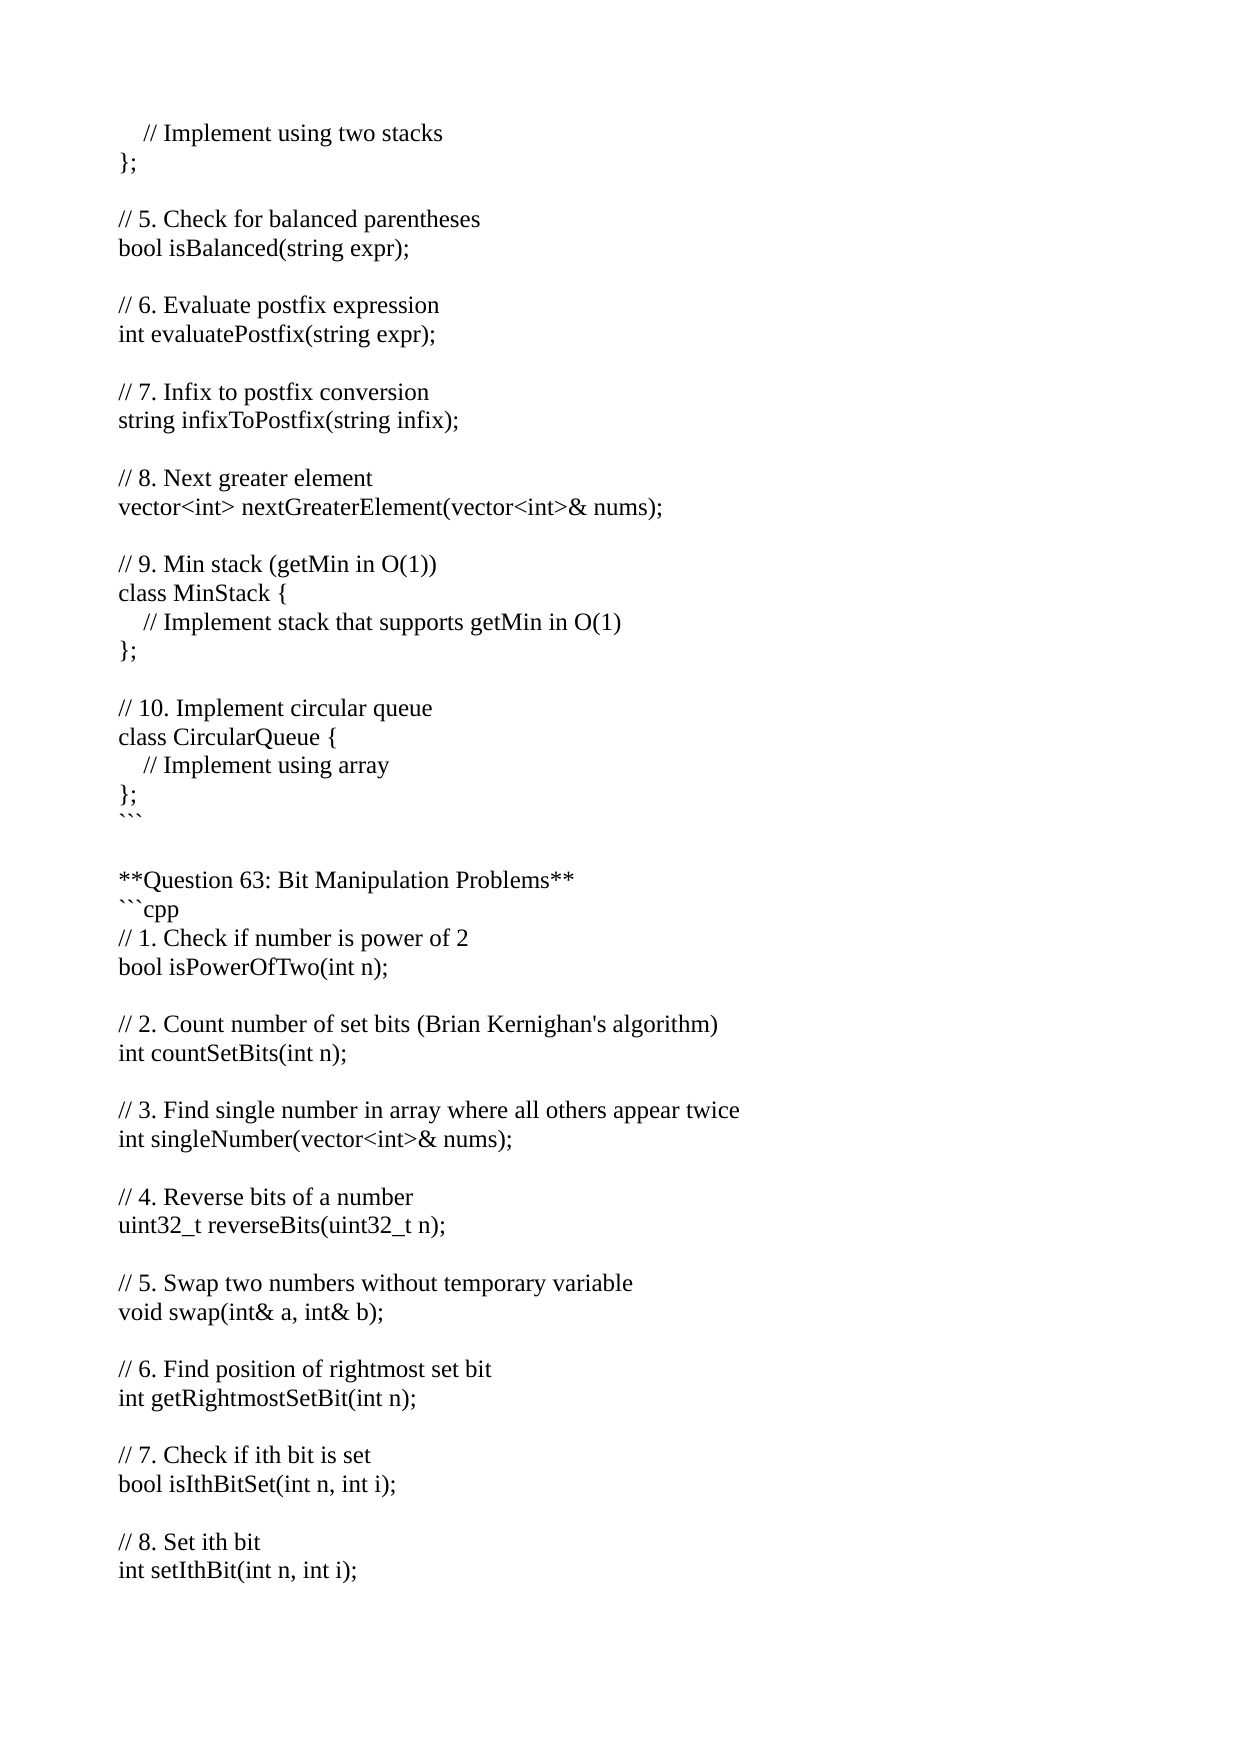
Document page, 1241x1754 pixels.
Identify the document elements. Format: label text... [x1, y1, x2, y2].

text // 6. Find position of rightmost set bit [118, 1354, 1122, 1383]
text // 9. Min stack (getMin in O(1)) [118, 549, 1122, 578]
text // 3. Find single number in array where all others appear twice [118, 1096, 1122, 1124]
text // Implement using two stacks [118, 118, 1122, 147]
text ```cpp [118, 894, 1122, 923]
text string infixToPostfix(string infix); [118, 406, 1122, 434]
text }; [118, 636, 1122, 664]
text // 10. Implement circular queue [118, 693, 1122, 722]
text // 1. Check if number is power of 2 [118, 923, 1122, 952]
text // 8. Next greater element [118, 463, 1122, 492]
text }; [118, 779, 1122, 808]
text // Implement using array [118, 751, 1122, 779]
text }; [118, 147, 1122, 176]
text int evaluatePostfix(string expr); [118, 319, 1122, 348]
text // 8. Set ith bit [118, 1527, 1122, 1556]
text // 2. Count number of set bits (Brian Kernighan's algorithm) [118, 1009, 1122, 1038]
text int getRightmostSetBit(int n); [118, 1383, 1122, 1412]
text class MinStack { [118, 578, 1122, 607]
text // 5. Check for balanced parentheses [118, 204, 1122, 233]
text class CircularQueue { [118, 722, 1122, 751]
text // 5. Swap two numbers without temporary variable [118, 1268, 1122, 1297]
text // Implement stack that supports getMin in O(1) [118, 607, 1122, 636]
text **Question 63: Bit Manipulation Problems** [118, 866, 1122, 894]
text vector<int> nextGreaterElement(vector<int>& nums); [118, 492, 1122, 521]
text bool isIthBitSet(int n, int i); [118, 1469, 1122, 1498]
text // 6. Evaluate postfix expression [118, 291, 1122, 319]
text int setIthBit(int n, int i); [118, 1556, 1122, 1584]
text bool isBalanced(string expr); [118, 233, 1122, 262]
text // 7. Check if ith bit is set [118, 1441, 1122, 1469]
text bool isPowerOfTwo(int n); [118, 952, 1122, 981]
text // 7. Infix to postfix conversion [118, 377, 1122, 406]
text uint32_t reverseBits(uint32_t n); [118, 1211, 1122, 1239]
text // 4. Reverse bits of a number [118, 1182, 1122, 1211]
text int singleNumber(vector<int>& nums); [118, 1124, 1122, 1153]
text int countSetBits(int n); [118, 1038, 1122, 1067]
text ``` [118, 808, 1122, 837]
text void swap(int& a, int& b); [118, 1297, 1122, 1326]
